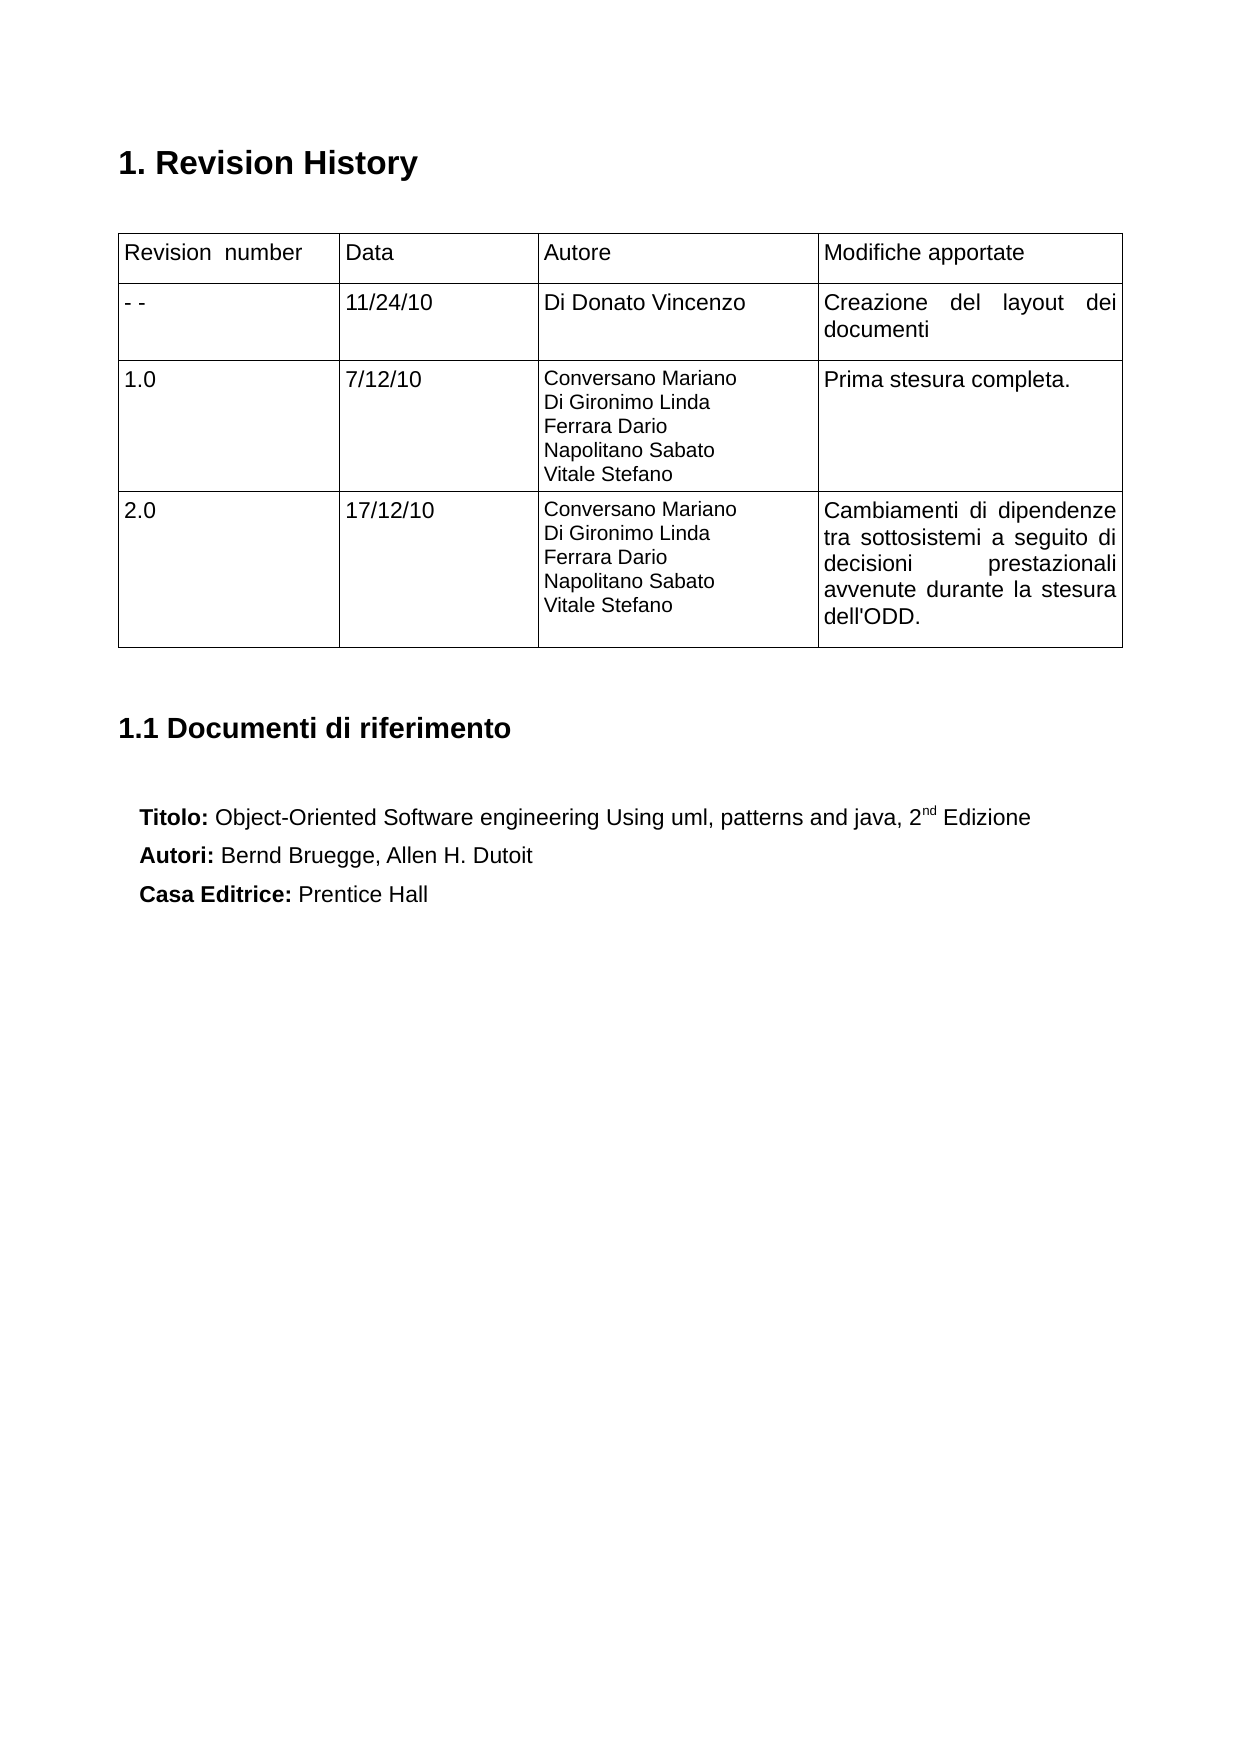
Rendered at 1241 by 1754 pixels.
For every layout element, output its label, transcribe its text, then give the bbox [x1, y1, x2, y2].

table_cell Creazione del layout dei documenti [819, 284, 1122, 360]
table_cell Prima stesura completa. [819, 361, 1122, 491]
table_header Titolo: Object-Oriented Software engineering Using uml, patterns and java, 2nd Edizione Autori: Bernd Bruegge, Allen H. Dutoit Casa Editrice: Prentice Hall [132, 796, 1111, 927]
table_header Revision number [119, 234, 339, 283]
table_cell Conversano Mariano Di Gironimo Linda Ferrara Dario Napolitano Sabato Vitale Stefano [539, 361, 818, 491]
table_cell 24/11/10 [340, 284, 538, 360]
table_cell 7/12/10 [340, 361, 538, 491]
table_header Autore [539, 234, 818, 283]
table_cell 1.0 [119, 361, 339, 491]
table_cell Conversano Mariano Di Gironimo Linda Ferrara Dario Napolitano Sabato Vitale Stefano [539, 492, 818, 647]
table_cell - - [119, 284, 339, 360]
table_cell 17/12/10 [340, 492, 538, 647]
table_cell 2.0 [119, 492, 339, 647]
subtitle 1.1 Documenti di riferimento [118, 711, 1122, 745]
table_cell Di Donato Vincenzo [539, 284, 818, 360]
table_header Data [340, 234, 538, 283]
table_cell Cambiamenti di dipendenze tra sottosistemi a seguito di decisioni prestazionali avvenute durante la stesura dell'ODD. [819, 492, 1122, 647]
table_header Modifiche apportate [819, 234, 1122, 283]
subtitle 1. Revision History [118, 143, 1122, 182]
